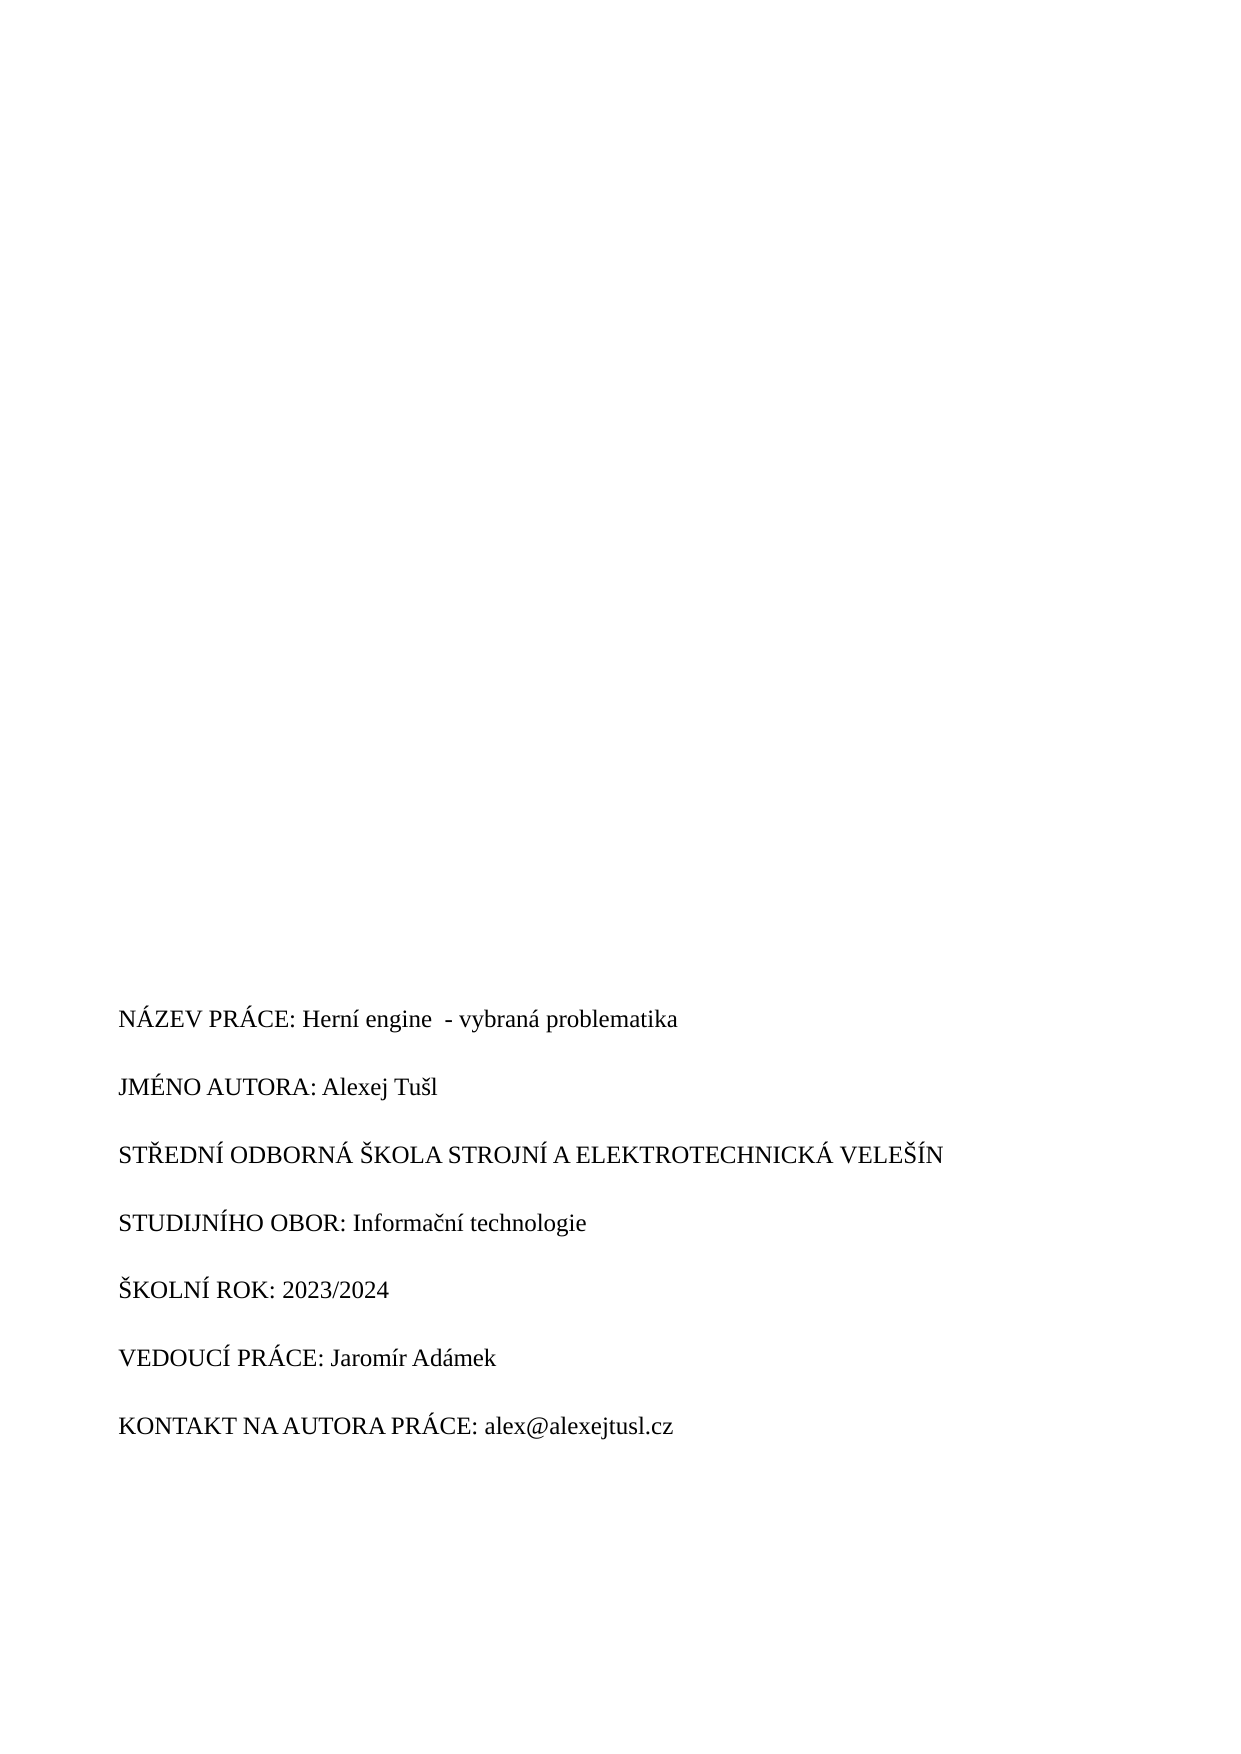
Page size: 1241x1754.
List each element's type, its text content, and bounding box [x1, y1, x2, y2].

text KONTAKT NA AUTORA PRÁCE: alex@alexejtusl.cz [118, 1411, 1122, 1440]
text ŠKOLNÍ ROK: 2023/2024 [118, 1276, 1122, 1304]
text NÁZEV PRÁCE: Herní engine - vybraná problematika [118, 1004, 1122, 1033]
text STUDIJNÍHO OBOR: Informační technologie [118, 1208, 1122, 1236]
text JMÉNO AUTORA: Alexej Tušl [118, 1072, 1122, 1101]
text STŘEDNÍ ODBORNÁ ŠKOLA STROJNÍ A ELEKTROTECHNICKÁ VELEŠÍN [118, 1140, 1122, 1168]
text VEDOUCÍ PRÁCE: Jaromír Adámek [118, 1343, 1122, 1372]
